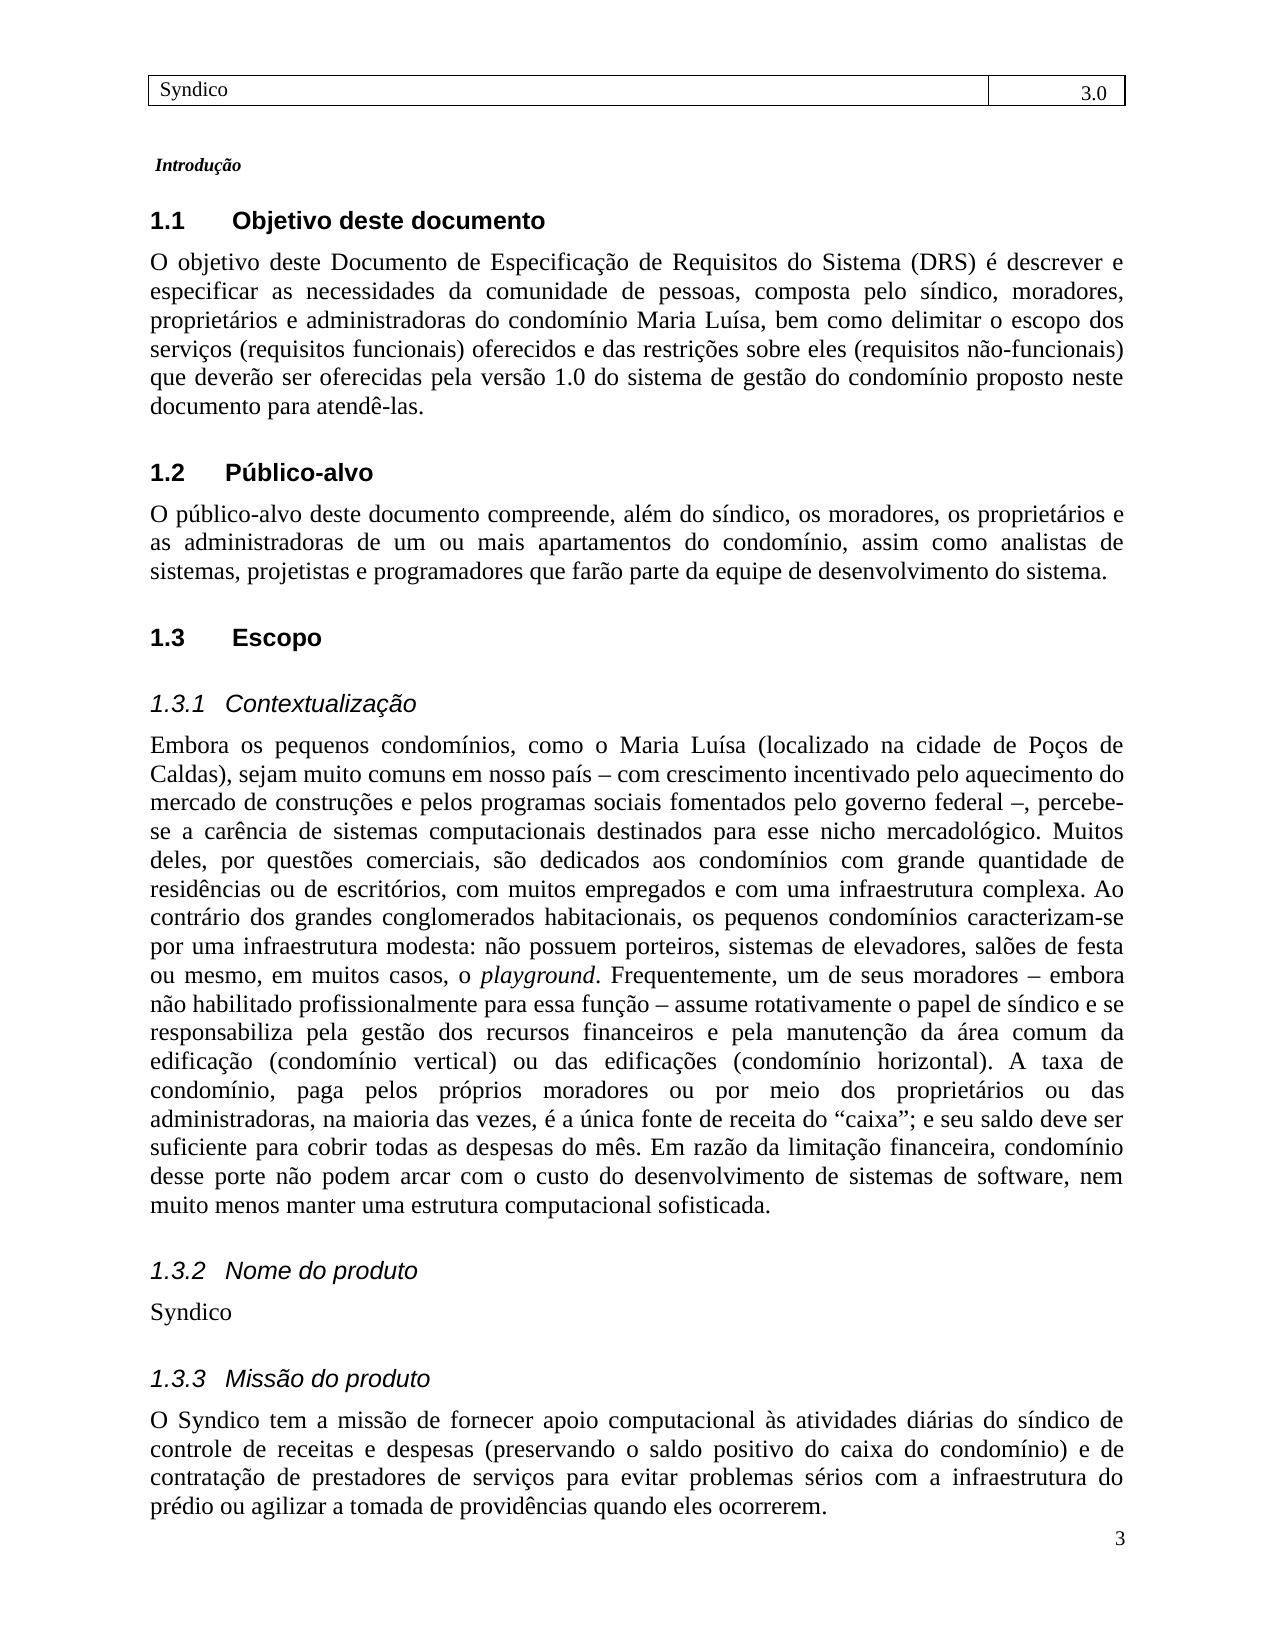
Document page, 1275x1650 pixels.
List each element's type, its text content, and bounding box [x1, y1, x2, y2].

list Missão do produto [150, 1364, 1125, 1392]
text O público-alvo deste documento compreende, além do síndico, os moradores, os proprietários e as administradoras de um ou mais apartamentos do condomínio, assim como analistas de sistemas, projetistas e programadores que farão parte da equipe de desenvolvimento do sistema. [150, 499, 1125, 585]
text O objetivo deste Documento de Especificação de Requisitos do Sistema (DRS) é descrever e especificar as necessidades da comunidade de pessoas, composta pelo síndico, moradores, proprietários e administradoras do condomínio Maria Luísa, bem como delimitar o escopo dos serviços (requisitos funcionais) oferecidos e das restrições sobre eles (requisitos não-funcionais) que deverão ser oferecidas pela versão 1.0 do sistema de gestão do condomínio proposto neste documento para atendê-las. [150, 247, 1125, 420]
text Syndico [150, 1297, 1125, 1326]
list Escopo [150, 622, 1125, 651]
text O Syndico tem a missão de fornecer apoio computacional às atividades diárias do síndico de controle de receitas e despesas (preservando o saldo positivo do caixa do condomínio) e de contratação de prestadores de serviços para evitar problemas sérios com a infraestrutura do prédio ou agilizar a tomada de providências quando eles ocorrerem. [150, 1405, 1125, 1520]
list Contextualização [150, 689, 1125, 717]
list Público-alvo [150, 457, 1125, 486]
list Nome do produto [150, 1256, 1125, 1285]
subtitle Introdução [150, 150, 1125, 175]
list Objetivo deste documento [150, 206, 1125, 235]
text Embora os pequenos condomínios, como o Maria Luísa (localizado na cidade de Poços de Caldas), sejam muito comuns em nosso país – com crescimento incentivado pelo aquecimento do mercado de construções e pelos programas sociais fomentados pelo governo federal –, percebe-se a carência de sistemas computacionais destinados para esse nicho mercadológico. Muitos deles, por questões comerciais, são dedicados aos condomínios com grande quantidade de residências ou de escritórios, com muitos empregados e com uma infraestrutura complexa. Ao contrário dos grandes conglomerados habitacionais, os pequenos condomínios caracterizam-se por uma infraestrutura modesta: não possuem porteiros, sistemas de elevadores, salões de festa ou mesmo, em muitos casos, o playground. Frequentemente, um de seus moradores – embora não habilitado profissionalmente para essa função – assume rotativamente o papel de síndico e se responsabiliza pela gestão dos recursos financeiros e pela manutenção da área comum da edificação (condomínio vertical) ou das edificações (condomínio horizontal). A taxa de condomínio, paga pelos próprios moradores ou por meio dos proprietários ou das administradoras, na maioria das vezes, é a única fonte de receita do “caixa”; e seu saldo deve ser suficiente para cobrir todas as despesas do mês. Em razão da limitação financeira, condomínio desse porte não podem arcar com o custo do desenvolvimento de sistemas de software, nem muito menos manter uma estrutura computacional sofisticada. [150, 730, 1125, 1219]
